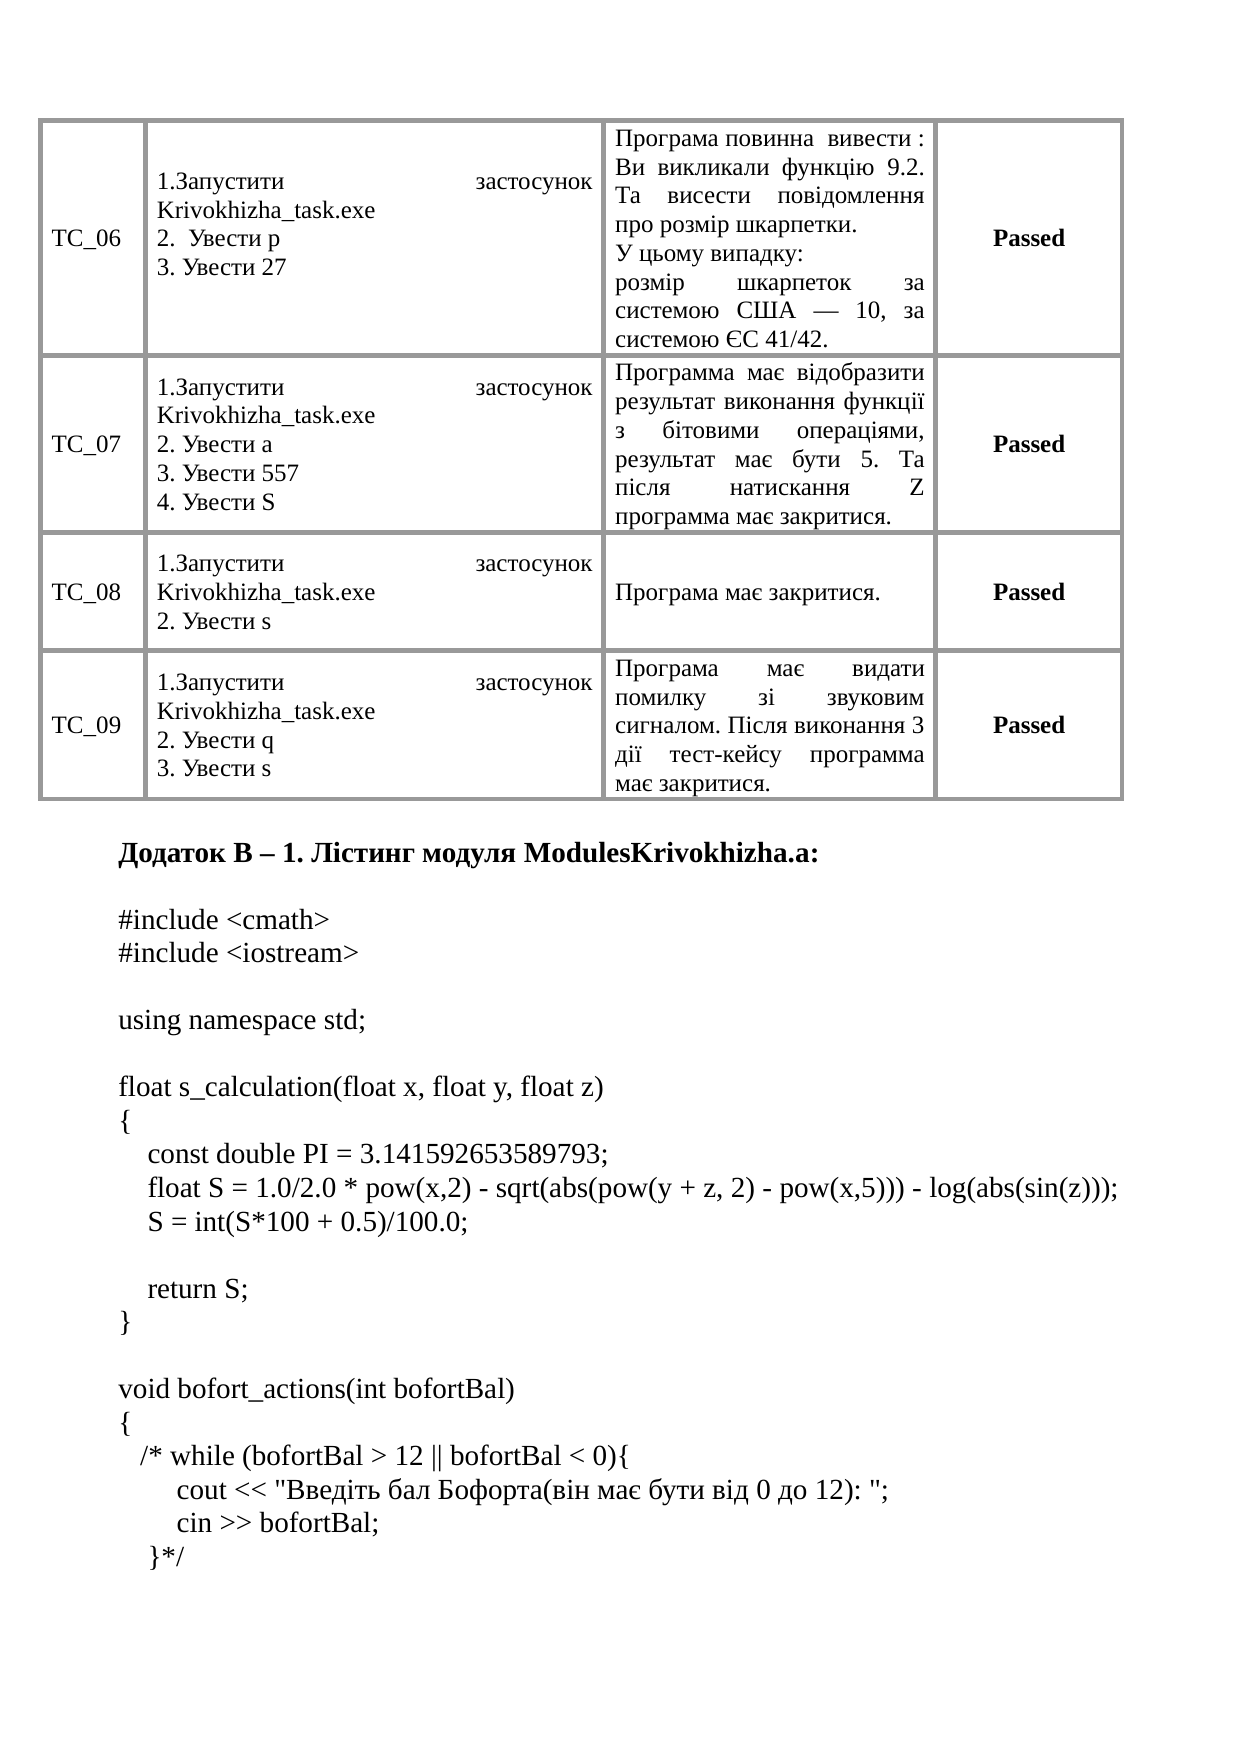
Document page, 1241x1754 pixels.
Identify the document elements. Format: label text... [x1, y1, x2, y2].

text cin >> bofortBal; [118, 1506, 1122, 1539]
text }*/ [118, 1539, 1122, 1573]
table_cell Програма має закритися. [606, 535, 933, 648]
text return S; [118, 1271, 1122, 1304]
table_cell Программа має відобразити результат виконання функції з бітовими операціями, результат має бути 5. Та після натискання Z программа має закритися. [606, 358, 933, 530]
text void bofort_actions(int bofortBal) [118, 1371, 1122, 1405]
text { [118, 1405, 1122, 1438]
table_cell TC_08 [43, 535, 143, 648]
text cout << "Введiть бал Бофорта(вiн має бути вiд 0 до 12): "; [118, 1472, 1122, 1506]
table_cell 1.Запустити застосунок Krivokhizha_task.exe 2. Увести s [148, 535, 601, 648]
table_cell Passed [938, 358, 1120, 530]
table_cell Passed [938, 123, 1120, 353]
text S = int(S*100 + 0.5)/100.0; [118, 1204, 1122, 1237]
text } [118, 1304, 1122, 1338]
text #include <iostream> [118, 935, 1122, 969]
text float s_calculation(float x, float y, float z) [118, 1069, 1122, 1103]
table_cell TC_07 [43, 358, 143, 530]
table_cell TC_09 [43, 653, 143, 797]
text { [118, 1103, 1122, 1137]
table_cell Програма має видати помилку зі звуковим сигналом. Після виконання 3 дії тест-кейсу программа має закритися. [606, 653, 933, 797]
table_cell Passed [938, 535, 1120, 648]
table_cell Програма повинна вивести : Ви викликали функцію 9.2. Та висести повідомлення про розмір шкарпетки. У цьому випадку: розмір шкарпеток за системою США — 10, за системою ЄС 41/42. [606, 123, 933, 353]
text float S = 1.0/2.0 * pow(x,2) - sqrt(abs(pow(y + z, 2) - pow(x,5))) - log(abs(sin(z))); [118, 1170, 1122, 1204]
text using namespace std; [118, 1002, 1122, 1036]
text Додаток B – 1. Лістинг модуля ModulesKrivokhizha.a: [118, 835, 1122, 868]
text /* while (bofortBal > 12 || bofortBal < 0){ [118, 1438, 1122, 1472]
table_cell 1.Запустити застосунок Krivokhizha_task.exe 2. Увести p 3. Увести 27 [148, 123, 601, 353]
table_cell TC_06 [43, 123, 143, 353]
table_cell Passed [938, 653, 1120, 797]
text const double PI = 3.141592653589793; [118, 1137, 1122, 1170]
table_cell 1.Запустити застосунок Krivokhizha_task.exe 2. Увести a 3. Увести 557 4. Увести S [148, 358, 601, 530]
text #include <cmath> [118, 902, 1122, 935]
table_cell 1.Запустити застосунок Krivokhizha_task.exe 2. Увести q 3. Увести s [148, 653, 601, 797]
